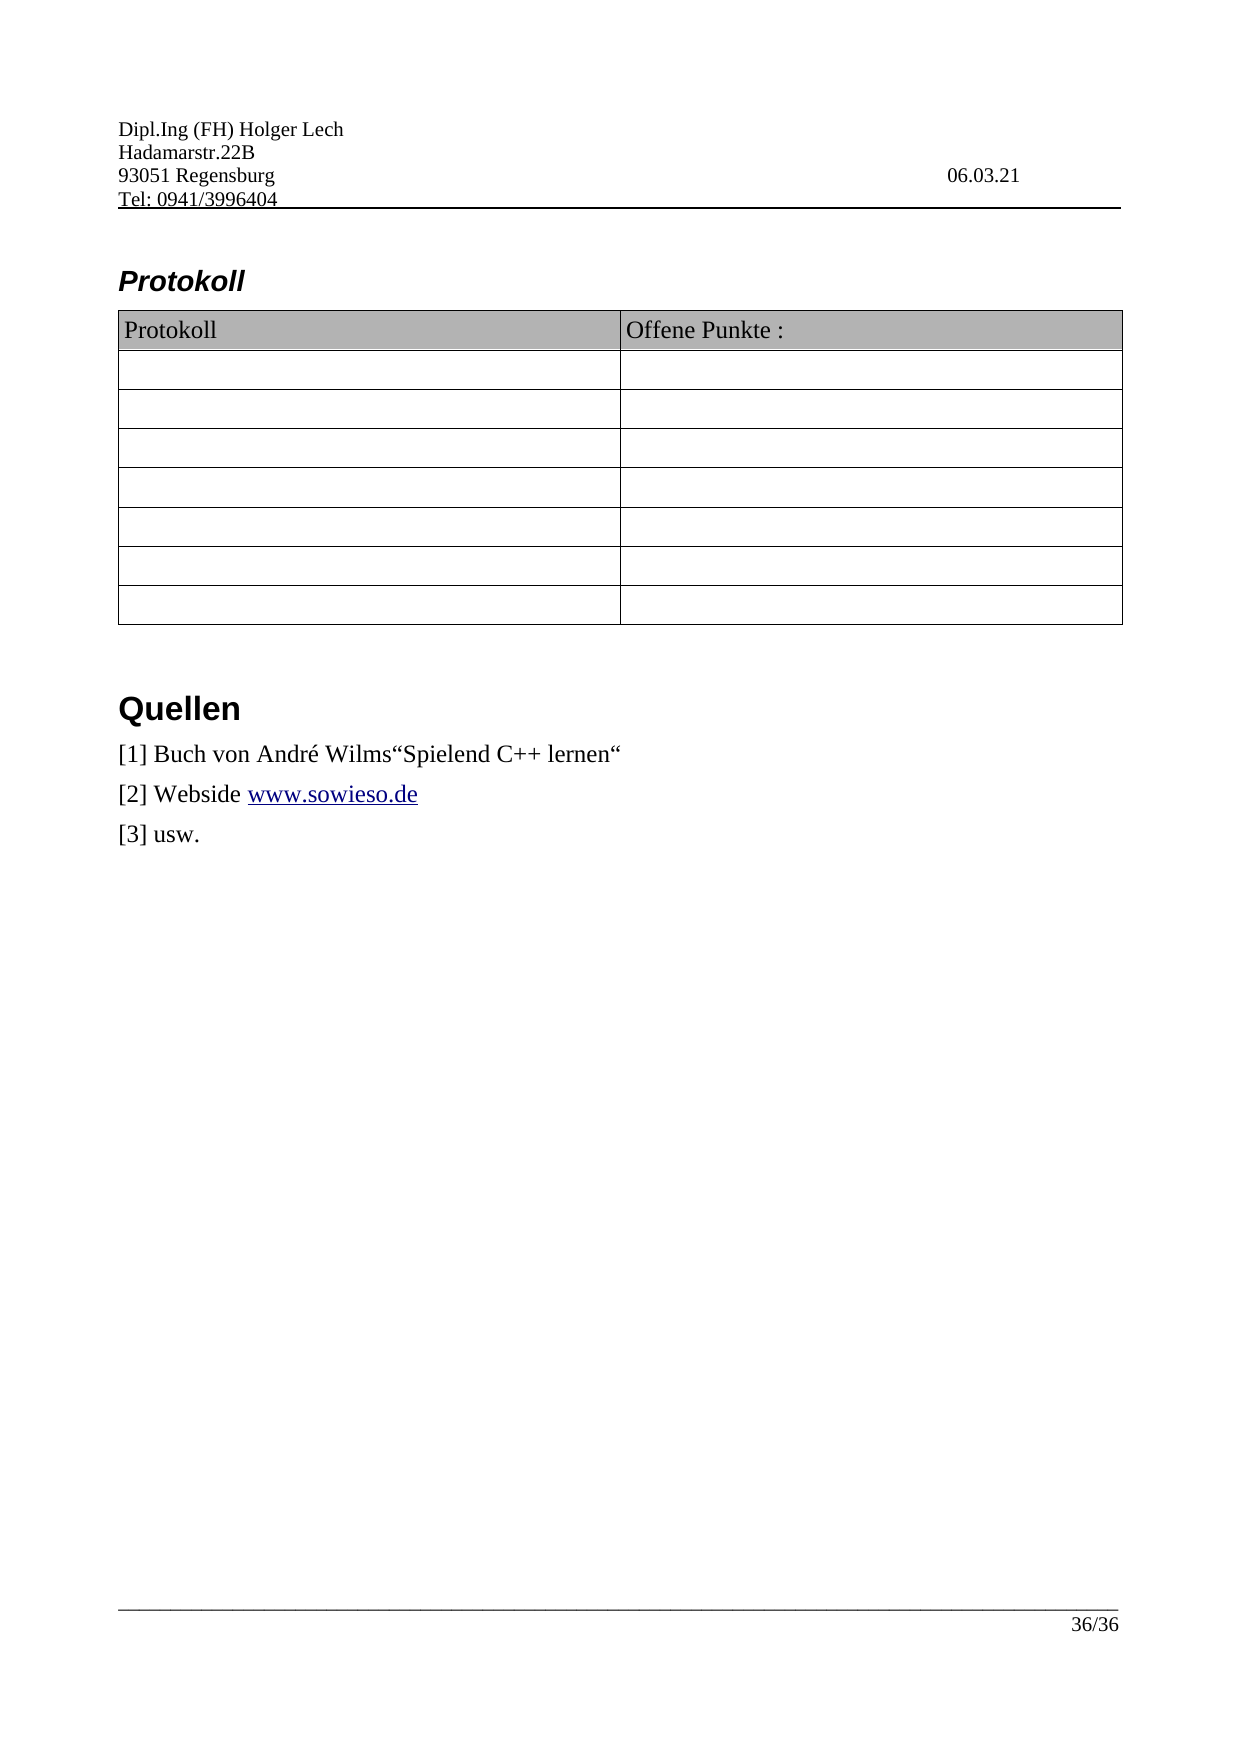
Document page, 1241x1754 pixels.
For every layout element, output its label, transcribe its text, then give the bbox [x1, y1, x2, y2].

table_cell [621, 390, 1122, 428]
table_cell [119, 429, 620, 467]
table_cell [621, 351, 1122, 389]
table_cell [119, 586, 620, 624]
table_cell [621, 586, 1122, 624]
table_cell [621, 429, 1122, 467]
table_cell [119, 390, 620, 428]
table_cell [621, 468, 1122, 507]
table_header Protokoll [119, 311, 620, 349]
table_header Offene Punkte : [621, 311, 1122, 349]
text [1] Buch von André Wilms“Spielend C++ lernen“ [118, 740, 1122, 767]
table_cell [621, 508, 1122, 546]
table_cell [119, 351, 620, 389]
table_cell [621, 547, 1122, 585]
text [2] Webside www.sowieso.de [118, 780, 1122, 808]
text [3] usw. [118, 820, 1122, 848]
subtitle Protokoll [118, 265, 1122, 298]
table_cell [119, 468, 620, 507]
table_cell [119, 547, 620, 585]
table_cell [119, 508, 620, 546]
subtitle Quellen [118, 690, 1122, 727]
